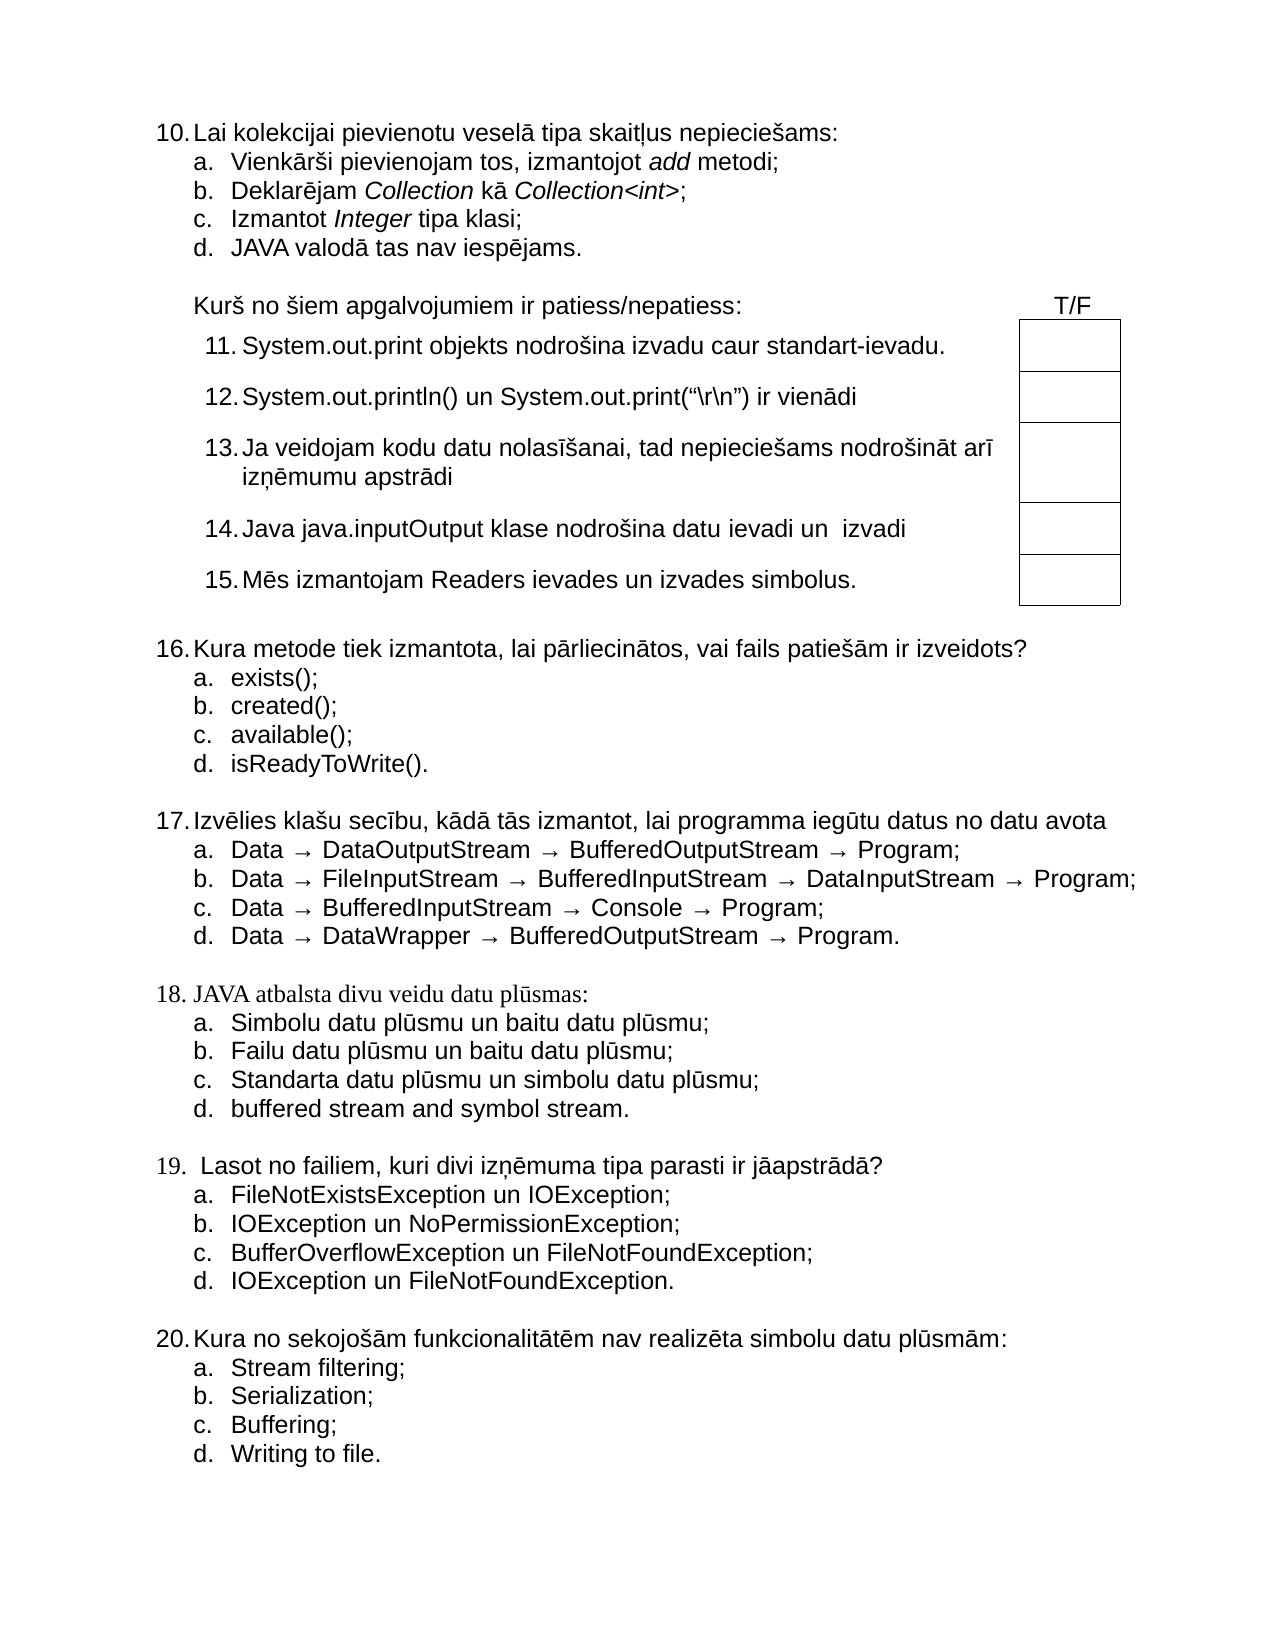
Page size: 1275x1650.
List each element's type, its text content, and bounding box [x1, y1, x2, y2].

table_cell Ja veidojam kodu datu nolasīšanai, tad nepieciešams nodrošināt arī izņēmumu apstrādi [156, 422, 1019, 502]
list Kurš no šiem apgalvojumiem ir patiess/nepatiess: T/F [156, 291, 1157, 319]
list Failu datu plūsmu un baitu datu plūsmu; [193, 1036, 1157, 1065]
list Simbolu datu plūsmu un baitu datu plūsmu; [193, 1007, 1157, 1036]
table_cell [1020, 555, 1120, 605]
list JAVA valodā tas nav iespējams. [193, 233, 1157, 262]
list Data → DataWrapper → BufferedOutputStream → Program. [193, 921, 1157, 950]
list IOException un FileNotFoundException. [193, 1266, 1157, 1295]
list IOException un NoPermissionException; [193, 1209, 1157, 1238]
list Deklarējam Collection kā Collection<int>; [193, 176, 1157, 204]
table_header System.out.print objekts nodrošina izvadu caur standart-ievadu. [156, 319, 1019, 371]
list Writing to file. [193, 1439, 1157, 1468]
list Izvēlies klašu secību, kādā tās izmantot, lai programma iegūtu datus no datu avota [156, 806, 1157, 835]
table_cell [1020, 372, 1120, 422]
list buffered stream and symbol stream. [193, 1094, 1157, 1122]
list Kura metode tiek izmantota, lai pārliecinātos, vai fails patiešām ir izveidots? [156, 634, 1157, 662]
list Data → FileInputStream → BufferedInputStream → DataInputStream → Program; [193, 864, 1157, 892]
list Lasot no failiem, kuri divi izņēmuma tipa parasti ir jāapstrādā? [156, 1151, 1157, 1180]
list Kura no sekojošām funkcionalitātēm nav realizēta simbolu datu plūsmām: [156, 1324, 1157, 1353]
list created(); [193, 691, 1157, 720]
list available(); [193, 720, 1157, 749]
list Serialization; [193, 1381, 1157, 1410]
list BufferOverflowException un FileNotFoundException; [193, 1238, 1157, 1266]
list Lai kolekcijai pievienotu veselā tipa skaitļus nepieciešams: [156, 118, 1157, 147]
list Buffering; [193, 1410, 1157, 1439]
table_cell Mēs izmantojam Readers ievades un izvades simbolus. [156, 554, 1019, 605]
list Data → DataOutputStream → BufferedOutputStream → Program; [193, 835, 1157, 864]
list Vienkārši pievienojam tos, izmantojot add metodi; [193, 147, 1157, 176]
list Standarta datu plūsmu un simbolu datu plūsmu; [193, 1065, 1157, 1094]
list Izmantot Integer tipa klasi; [193, 204, 1157, 233]
table_cell System.out.println() un System.out.print(“\r\n”) ir vienādi [156, 371, 1019, 422]
table_cell [1020, 503, 1120, 553]
table_cell Java java.inputOutput klase nodrošina datu ievadi un izvadi [156, 502, 1019, 553]
list exists(); [193, 662, 1157, 691]
list JAVA atbalsta divu veidu datu plūsmas: [156, 979, 1157, 1007]
list Data → BufferedInputStream → Console → Program; [193, 892, 1157, 921]
table_header [1020, 320, 1120, 371]
table_cell [1020, 423, 1120, 502]
list Stream filtering; [193, 1353, 1157, 1381]
list FileNotExistsException un IOException; [193, 1180, 1157, 1209]
list isReadyToWrite(). [193, 749, 1157, 777]
